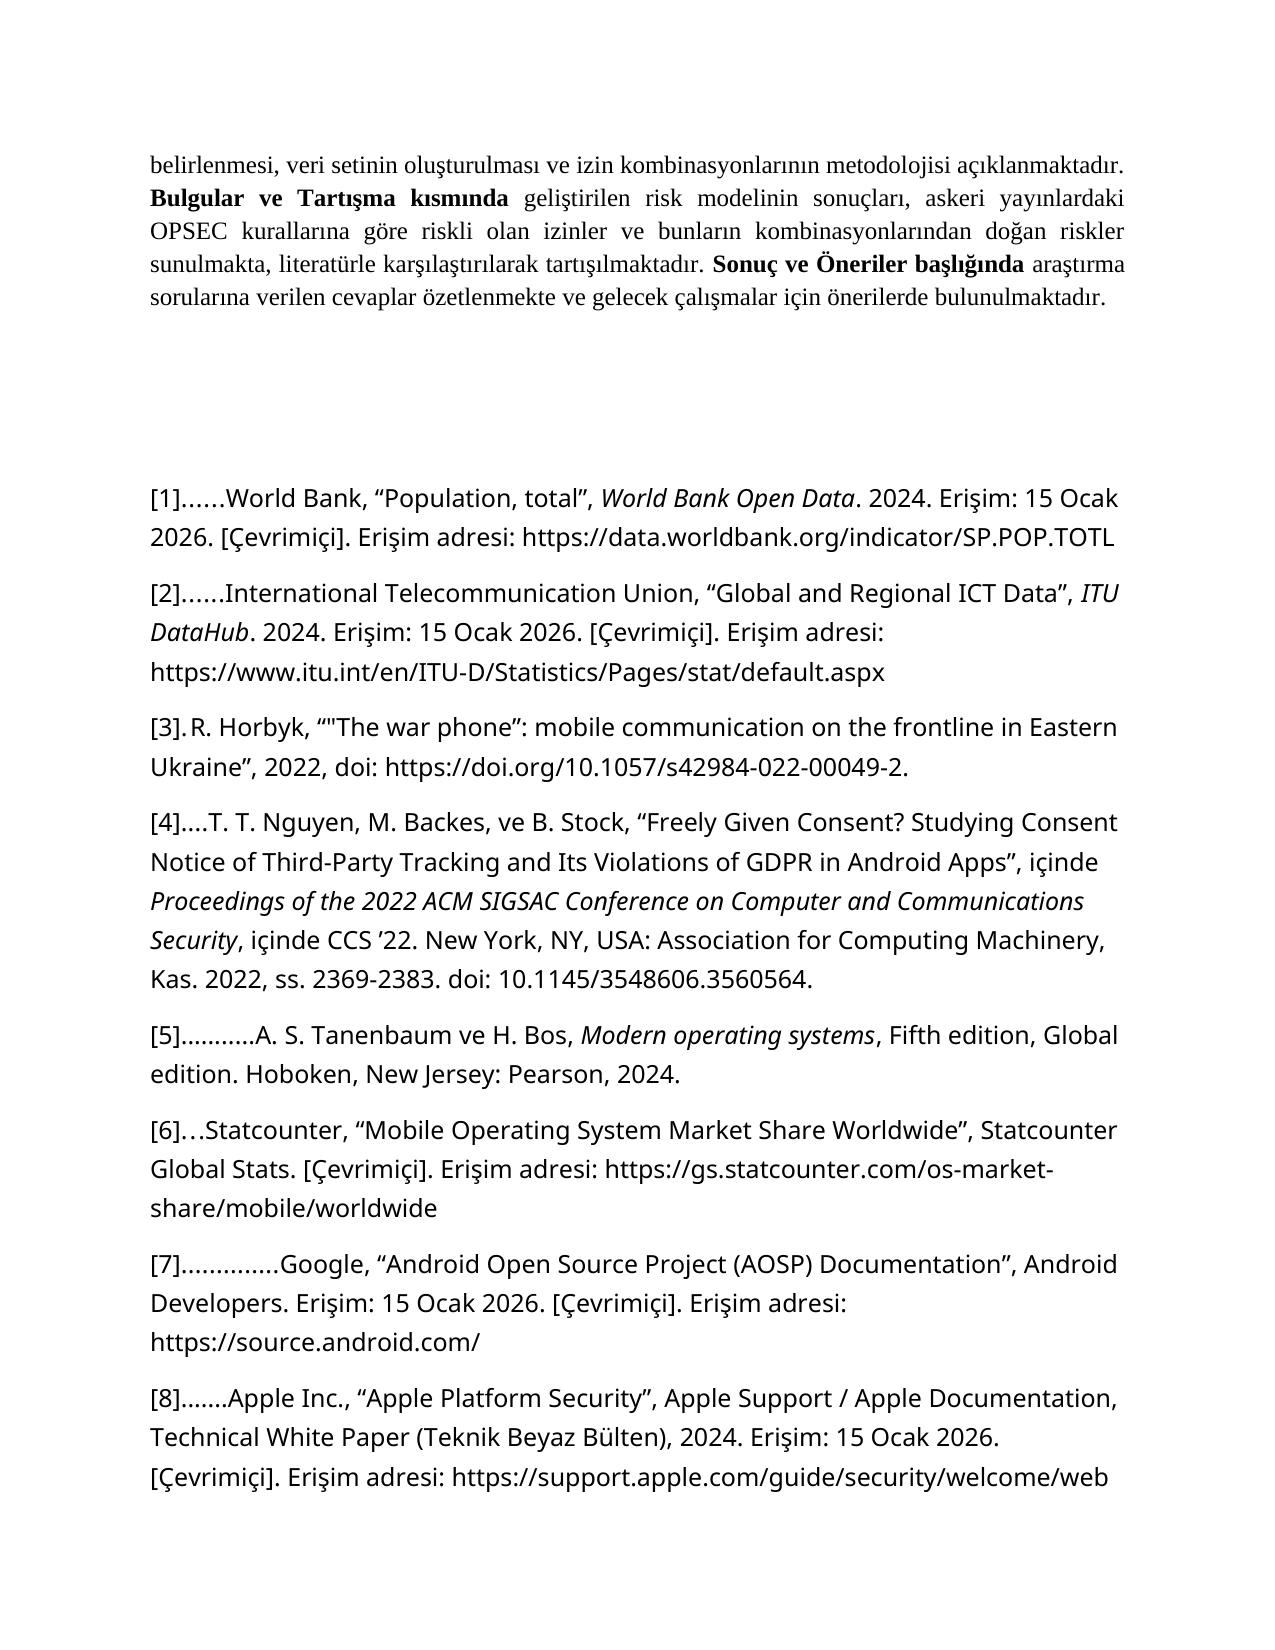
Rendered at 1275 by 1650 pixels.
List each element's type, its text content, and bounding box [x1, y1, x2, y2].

text [6] Statcounter, “Mobile Operating System Market Share Worldwide”, Statcounter Global Stats. [Çevrimiçi]. Erişim adresi: https://gs.statcounter.com/os-market-share/mobile/worldwide [150, 1112, 1125, 1225]
text [5] A. S. Tanenbaum ve H. Bos, Modern operating systems, Fifth edition, Global edition. Hoboken, New Jersey: Pearson, 2024. [150, 1017, 1125, 1091]
text [2] International Telecommunication Union, “Global and Regional ICT Data”, ITU DataHub. 2024. Erişim: 15 Ocak 2026. [Çevrimiçi]. Erişim adresi: https://www.itu.int/en/ITU-D/Statistics/Pages/stat/default.aspx [150, 576, 1125, 688]
text [3] R. Horbyk, “"The war phone”: mobile communication on the frontline in Eastern Ukraine”, 2022, doi: https://doi.org/10.1057/s42984-022-00049-2. [150, 710, 1125, 783]
text [8] Apple Inc., “Apple Platform Security”, Apple Support / Apple Documentation, Technical White Paper (Teknik Beyaz Bülten), 2024. Erişim: 15 Ocak 2026. [Çevrimiçi]. Erişim adresi: https://support.apple.com/guide/security/welcome/web [150, 1381, 1125, 1493]
text belirlenmesi, veri setinin oluşturulması ve izin kombinasyonlarının metodolojisi açıklanmaktadır. Bulgular ve Tartışma kısmında geliştirilen risk modelinin sonuçları, askeri yayınlardaki OPSEC kurallarına göre riskli olan izinler ve bunların kombinasyonlarından doğan riskler sunulmakta, literatürle karşılaştırılarak tartışılmaktadır. Sonuç ve Öneriler başlığında araştırma sorularına verilen cevaplar özetlenmekte ve gelecek çalışmalar için önerilerde bulunulmaktadır. [150, 150, 1125, 311]
text [1] World Bank, “Population, total”, World Bank Open Data. 2024. Erişim: 15 Ocak 2026. [Çevrimiçi]. Erişim adresi: https://data.worldbank.org/indicator/SP.POP.TOTL [150, 481, 1125, 554]
text [4] T. T. Nguyen, M. Backes, ve B. Stock, “Freely Given Consent? Studying Consent Notice of Third-Party Tracking and Its Violations of GDPR in Android Apps”, içinde Proceedings of the 2022 ACM SIGSAC Conference on Computer and Communications Security, içinde CCS ’22. New York, NY, USA: Association for Computing Machinery, Kas. 2022, ss. 2369-2383. doi: 10.1145/3548606.3560564. [150, 805, 1125, 996]
text [7] Google, “Android Open Source Project (AOSP) Documentation”, Android Developers. Erişim: 15 Ocak 2026. [Çevrimiçi]. Erişim adresi: https://source.android.com/ [150, 1247, 1125, 1359]
